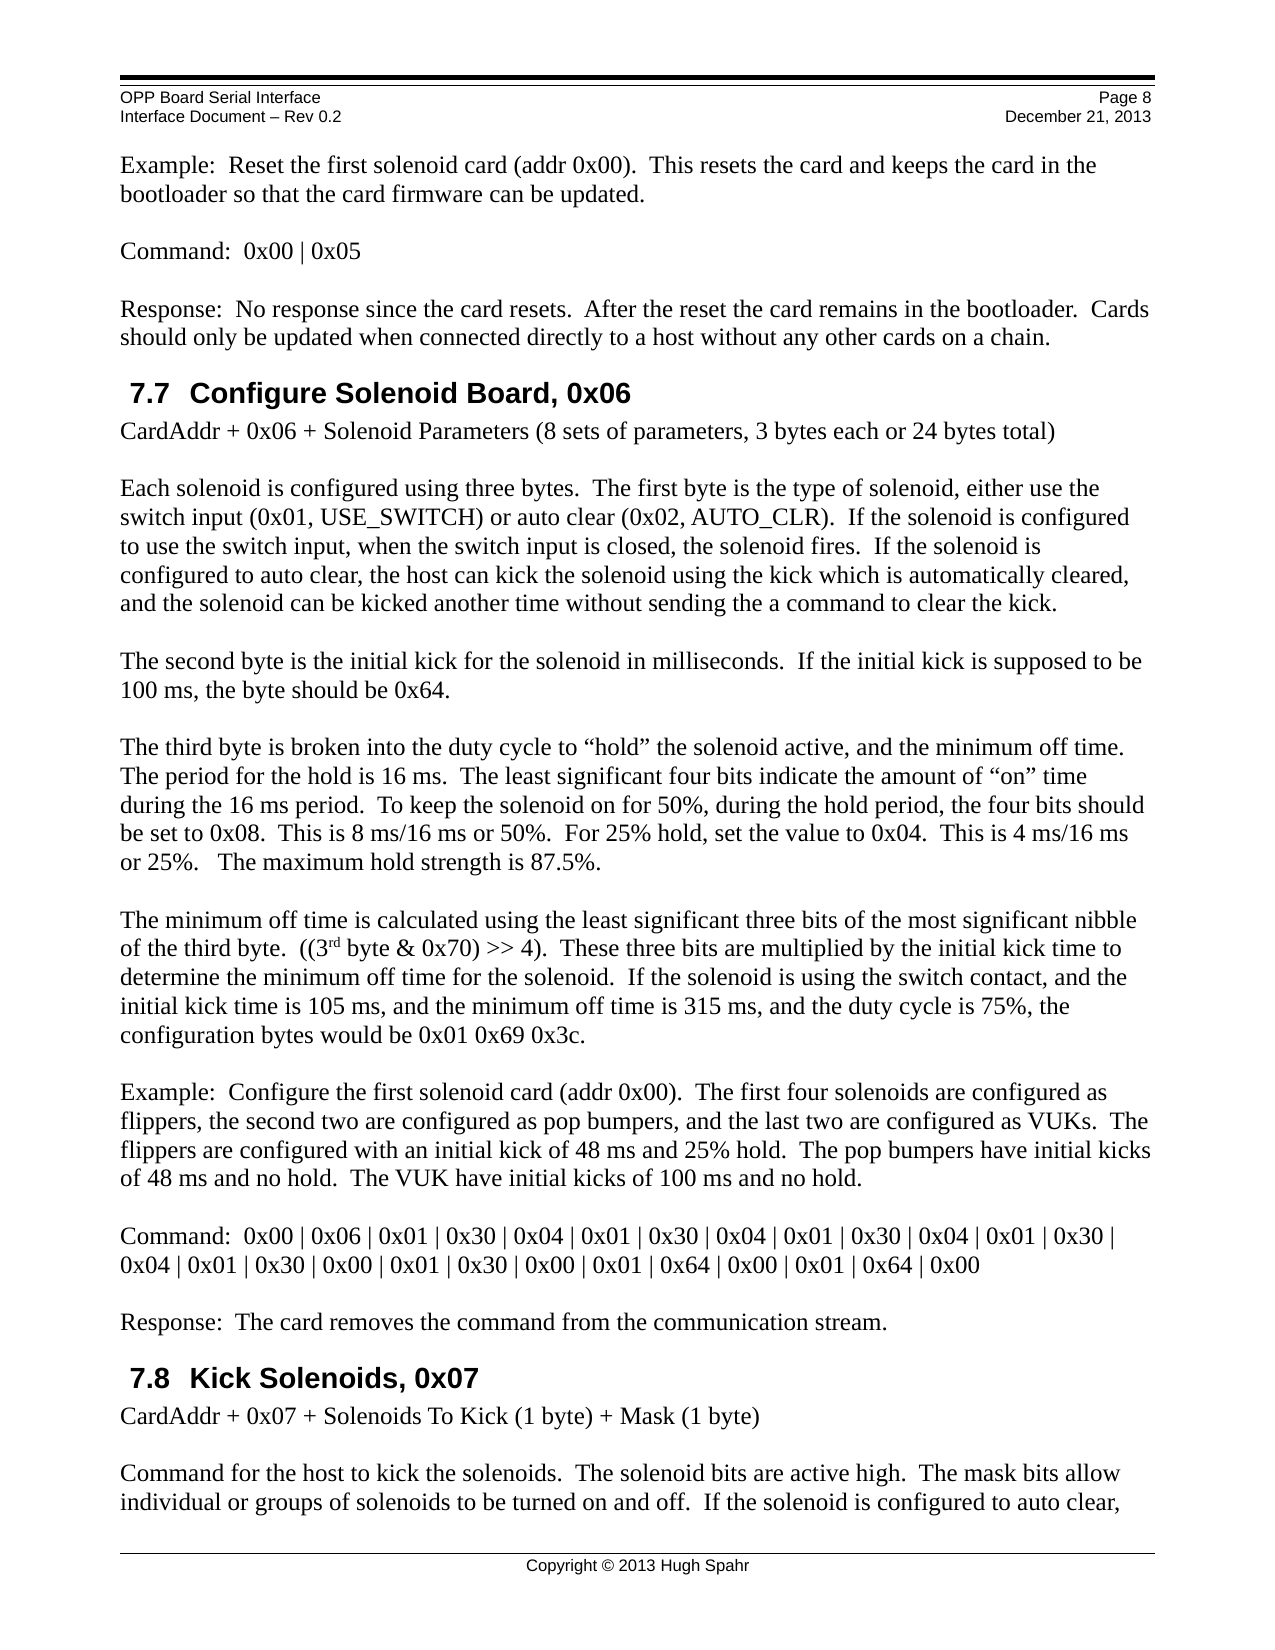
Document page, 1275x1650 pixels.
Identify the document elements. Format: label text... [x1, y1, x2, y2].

text Example: Configure the first solenoid card (addr 0x00). The first four solenoids are configured as flippers, the second two are configured as pop bumpers, and the last two are configured as VUKs. The flippers are configured with an initial kick of 48 ms and 25% hold. The pop bumpers have initial kicks of 48 ms and no hold. The VUK have initial kicks of 100 ms and no hold. [120, 1077, 1155, 1192]
text Response: No response since the card resets. After the reset the card remains in the bootloader. Cards should only be updated when connected directly to a host without any other cards on a chain. [120, 294, 1155, 351]
text CardAddr + 0x06 + Solenoid Parameters (8 sets of parameters, 3 bytes each or 24 bytes total) [120, 416, 1155, 445]
text The second byte is the initial kick for the solenoid in milliseconds. If the initial kick is supposed to be 100 ms, the byte should be 0x64. [120, 646, 1155, 703]
text Command for the host to kick the solenoids. The solenoid bits are active high. The mask bits allow individual or groups of solenoids to be turned on and off. If the solenoid is configured to auto clear, [120, 1458, 1155, 1516]
text Command: 0x00 | 0x06 | 0x01 | 0x30 | 0x04 | 0x01 | 0x30 | 0x04 | 0x01 | 0x30 | 0x04 | 0x01 | 0x30 | 0x04 | 0x01 | 0x30 | 0x00 | 0x01 | 0x30 | 0x00 | 0x01 | 0x64 | 0x00 | 0x01 | 0x64 | 0x00 [120, 1221, 1155, 1278]
text The third byte is broken into the duty cycle to “hold” the solenoid active, and the minimum off time. The period for the hold is 16 ms. The least significant four bits indicate the amount of “on” time during the 16 ms period. To keep the solenoid on for 50%, during the hold period, the four bits should be set to 0x08. This is 8 ms/16 ms or 50%. For 25% hold, set the value to 0x04. This is 4 ms/16 ms or 25%. The maximum hold strength is 87.5%. [120, 732, 1155, 876]
text Command: 0x00 | 0x05 [120, 236, 1155, 265]
subtitle Configure Solenoid Board, 0x06 [129, 376, 1155, 410]
text Example: Reset the first solenoid card (addr 0x00). This resets the card and keeps the card in the bootloader so that the card firmware can be updated. [120, 150, 1155, 207]
subtitle Kick Solenoids, 0x07 [129, 1361, 1155, 1394]
text CardAddr + 0x07 + Solenoids To Kick (1 byte) + Mask (1 byte) [120, 1401, 1155, 1429]
text The minimum off time is calculated using the least significant three bits of the most significant nibble of the third byte. ((3rd byte & 0x70) >> 4). These three bits are multiplied by the initial kick time to determine the minimum off time for the solenoid. If the solenoid is using the switch contact, and the initial kick time is 105 ms, and the minimum off time is 315 ms, and the duty cycle is 75%, the configuration bytes would be 0x01 0x69 0x3c. [120, 905, 1155, 1048]
text Each solenoid is configured using three bytes. The first byte is the type of solenoid, either use the switch input (0x01, USE_SWITCH) or auto clear (0x02, AUTO_CLR). If the solenoid is configured to use the switch input, when the switch input is closed, the solenoid fires. If the solenoid is configured to auto clear, the host can kick the solenoid using the kick which is automatically cleared, and the solenoid can be kicked another time without sending the a command to clear the kick. [120, 473, 1155, 617]
